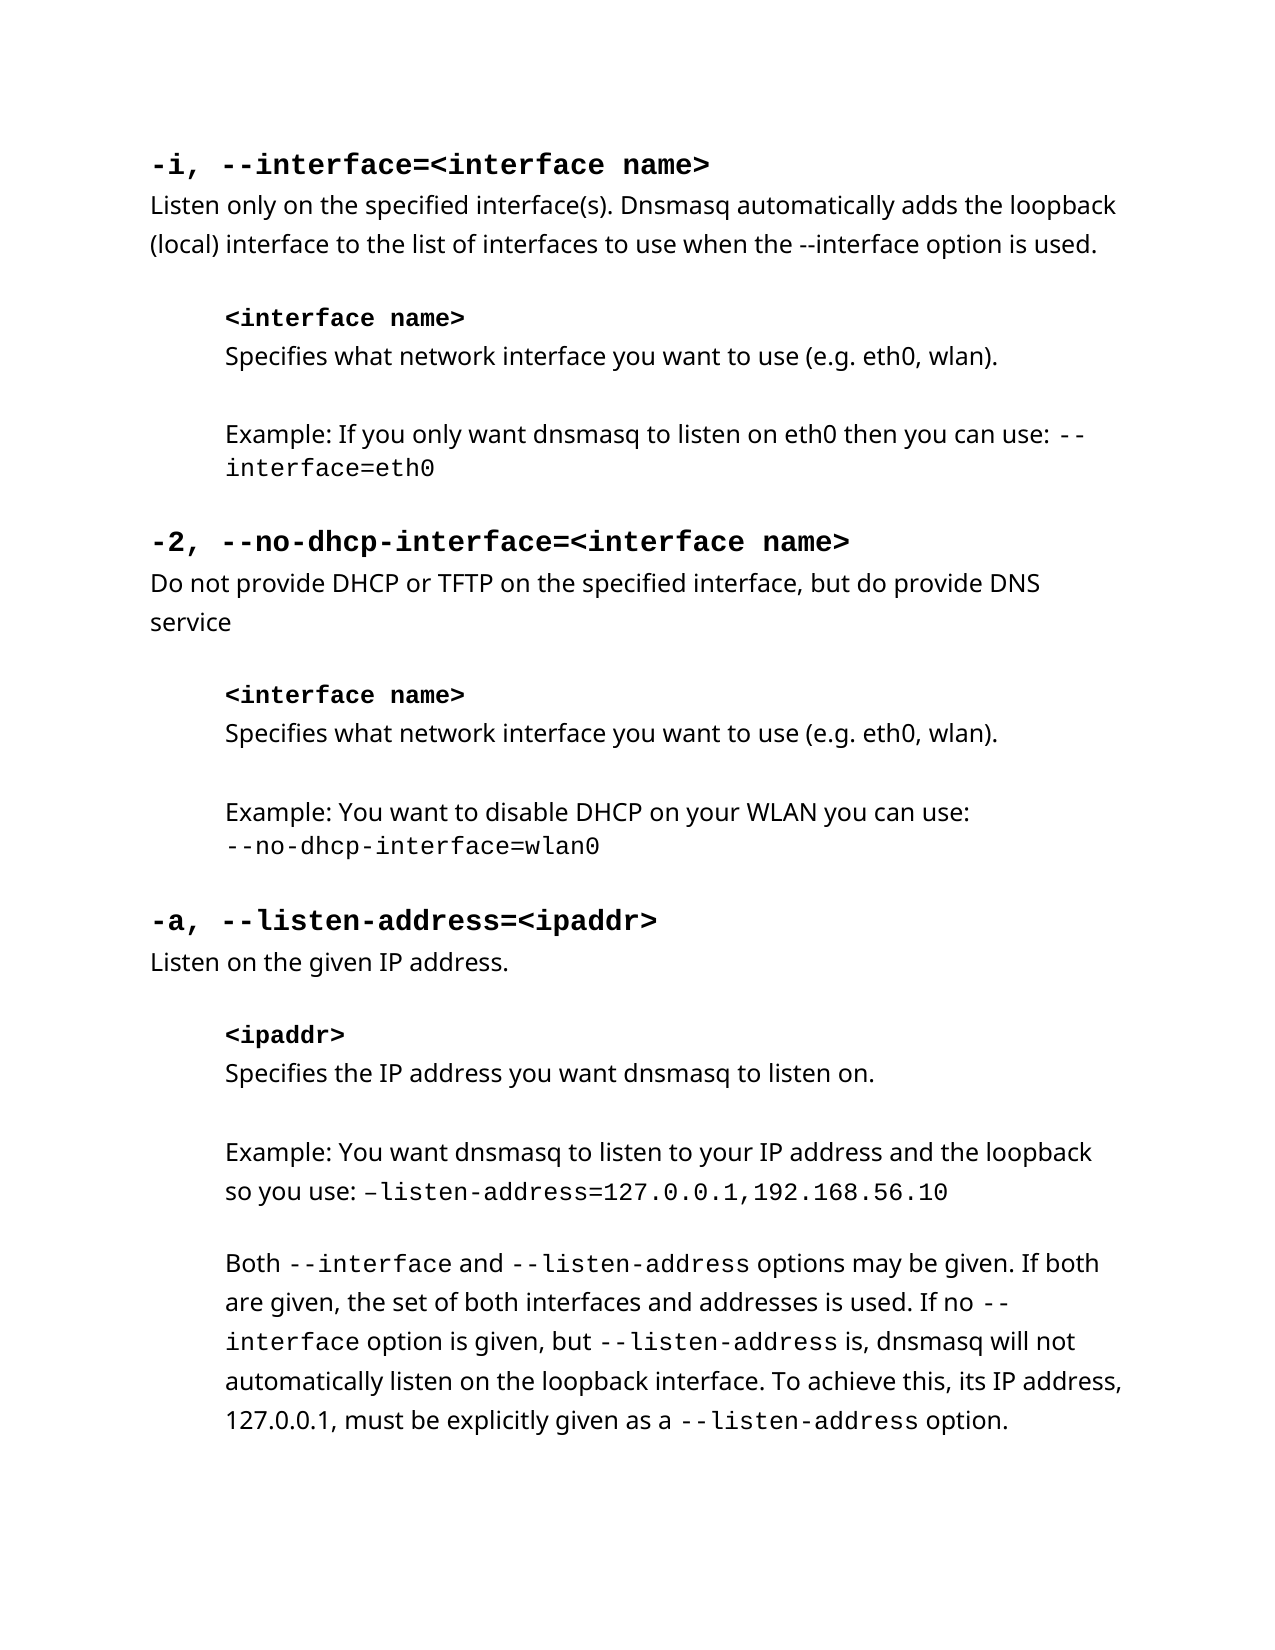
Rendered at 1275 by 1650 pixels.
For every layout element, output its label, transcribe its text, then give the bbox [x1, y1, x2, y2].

text -a, --listen-address=<ipaddr> [150, 906, 1125, 939]
text Example: If you only want dnsmasq to listen on eth0 then you can use: --interface=eth0 [225, 417, 1125, 484]
text Specifies what network interface you want to use (e.g. eth0, wlan). [150, 339, 1125, 373]
text --no-dhcp-interface=wlan0 [150, 834, 1125, 862]
text -i, --interface=<interface name> [150, 150, 1125, 183]
text <interface name> [150, 683, 1125, 711]
text -2, --no-dhcp-interface=<interface name> [150, 527, 1125, 560]
text Listen on the given IP address. [150, 944, 1125, 978]
text <ipaddr> [150, 1022, 1125, 1051]
text Specifies what network interface you want to use (e.g. eth0, wlan). [150, 716, 1125, 750]
text Listen only on the specified interface(s). Dnsmasq automatically adds the loopback (local) interface to the list of interfaces to use when the --interface option is used. [150, 188, 1125, 261]
text Both --interface and --listen-address options may be given. If both are given, the set of both interfaces and addresses is used. If no --interface option is given, but --listen-address is, dnsmasq will not automatically listen on the loopback interface. To achieve this, its IP address, 127.0.0.1, must be explicitly given as a --listen-address option. [225, 1245, 1125, 1437]
text Do not provide DHCP or TFTP on the specified interface, but do provide DNS service [150, 565, 1125, 638]
text Specifies the IP address you want dnsmasq to listen on. [150, 1056, 1125, 1090]
text Example: You want to disable DHCP on your WLAN you can use: [150, 794, 1125, 828]
text <interface name> [150, 305, 1125, 334]
text Example: You want dnsmasq to listen to your IP address and the loopback so you use: –listen-address=127.0.0.1,192.168.56.10 [225, 1134, 1125, 1208]
